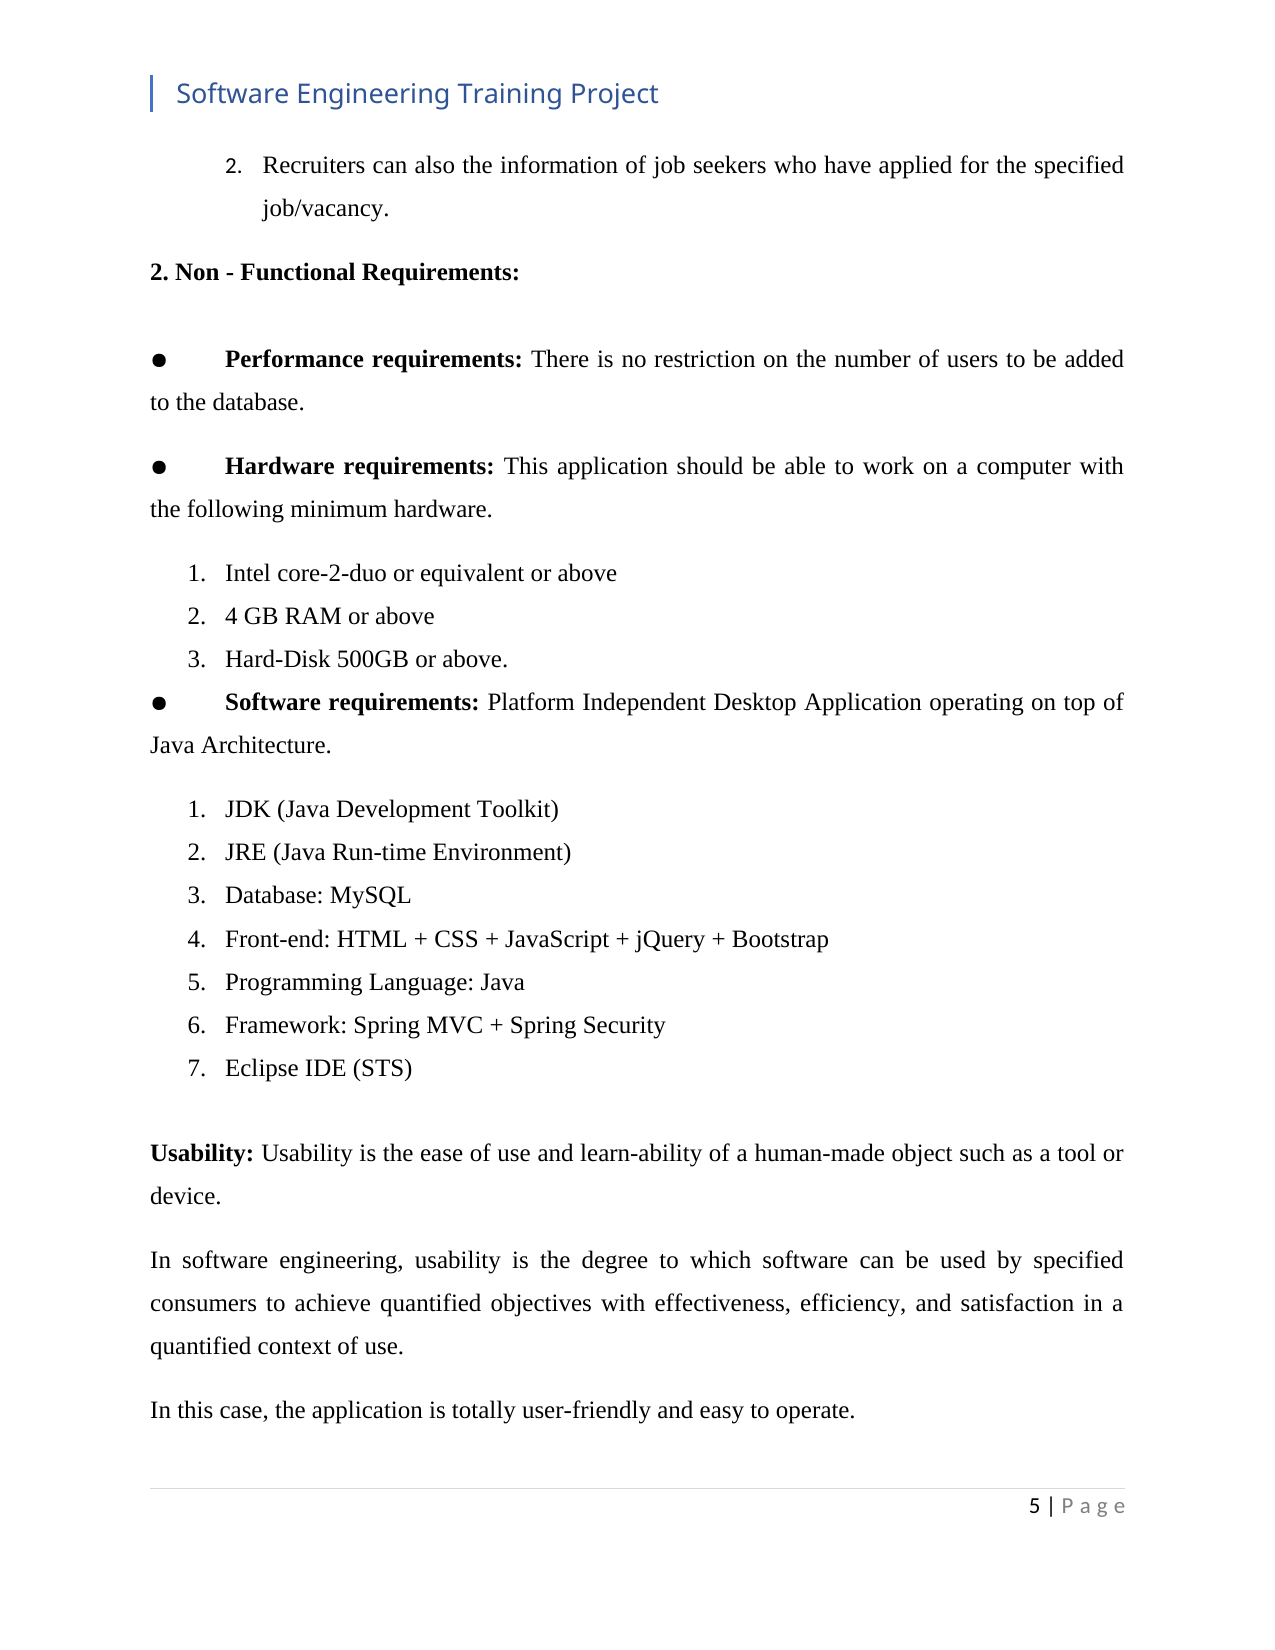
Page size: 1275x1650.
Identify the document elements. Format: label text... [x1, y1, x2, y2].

list Recruiters can also the information of job seekers who have applied for the specified job/vacancy. [225, 150, 1125, 222]
list Programming Language: Java [187, 967, 1125, 996]
list Intel core-2-duo or equivalent or above [187, 558, 1125, 587]
list Hardware requirements: This application should be able to work on a computer with the following minimum hardware. [150, 451, 1125, 523]
list Framework: Spring MVC + Spring Security [187, 1010, 1125, 1039]
list 4 GB RAM or above [187, 601, 1125, 630]
list Front-end: HTML + CSS + JavaScript + jQuery + Bootstrap [187, 924, 1125, 952]
list Database: MySQL [187, 881, 1125, 909]
list Eclipse IDE (STS) [187, 1053, 1125, 1082]
list JDK (Java Development Toolkit) [187, 794, 1125, 823]
list Software requirements: Platform Independent Desktop Application operating on top of Java Architecture. [150, 687, 1125, 759]
list Hard-Disk 500GB or above. [187, 644, 1125, 673]
list 2. Non - Functional Requirements: [150, 257, 1125, 286]
list Usability: Usability is the ease of use and learn-ability of a human-made object such as a tool or device. [150, 1138, 1125, 1210]
list Performance requirements: There is no restriction on the number of users to be added to the database. [150, 344, 1125, 416]
list In software engineering, usability is the degree to which software can be used by specified consumers to achieve quantified objectives with effectiveness, efficiency, and satisfaction in a quantified context of use. [150, 1245, 1125, 1360]
list JRE (Java Run-time Environment) [187, 837, 1125, 866]
list In this case, the application is totally user-friendly and easy to operate. [150, 1395, 1125, 1424]
